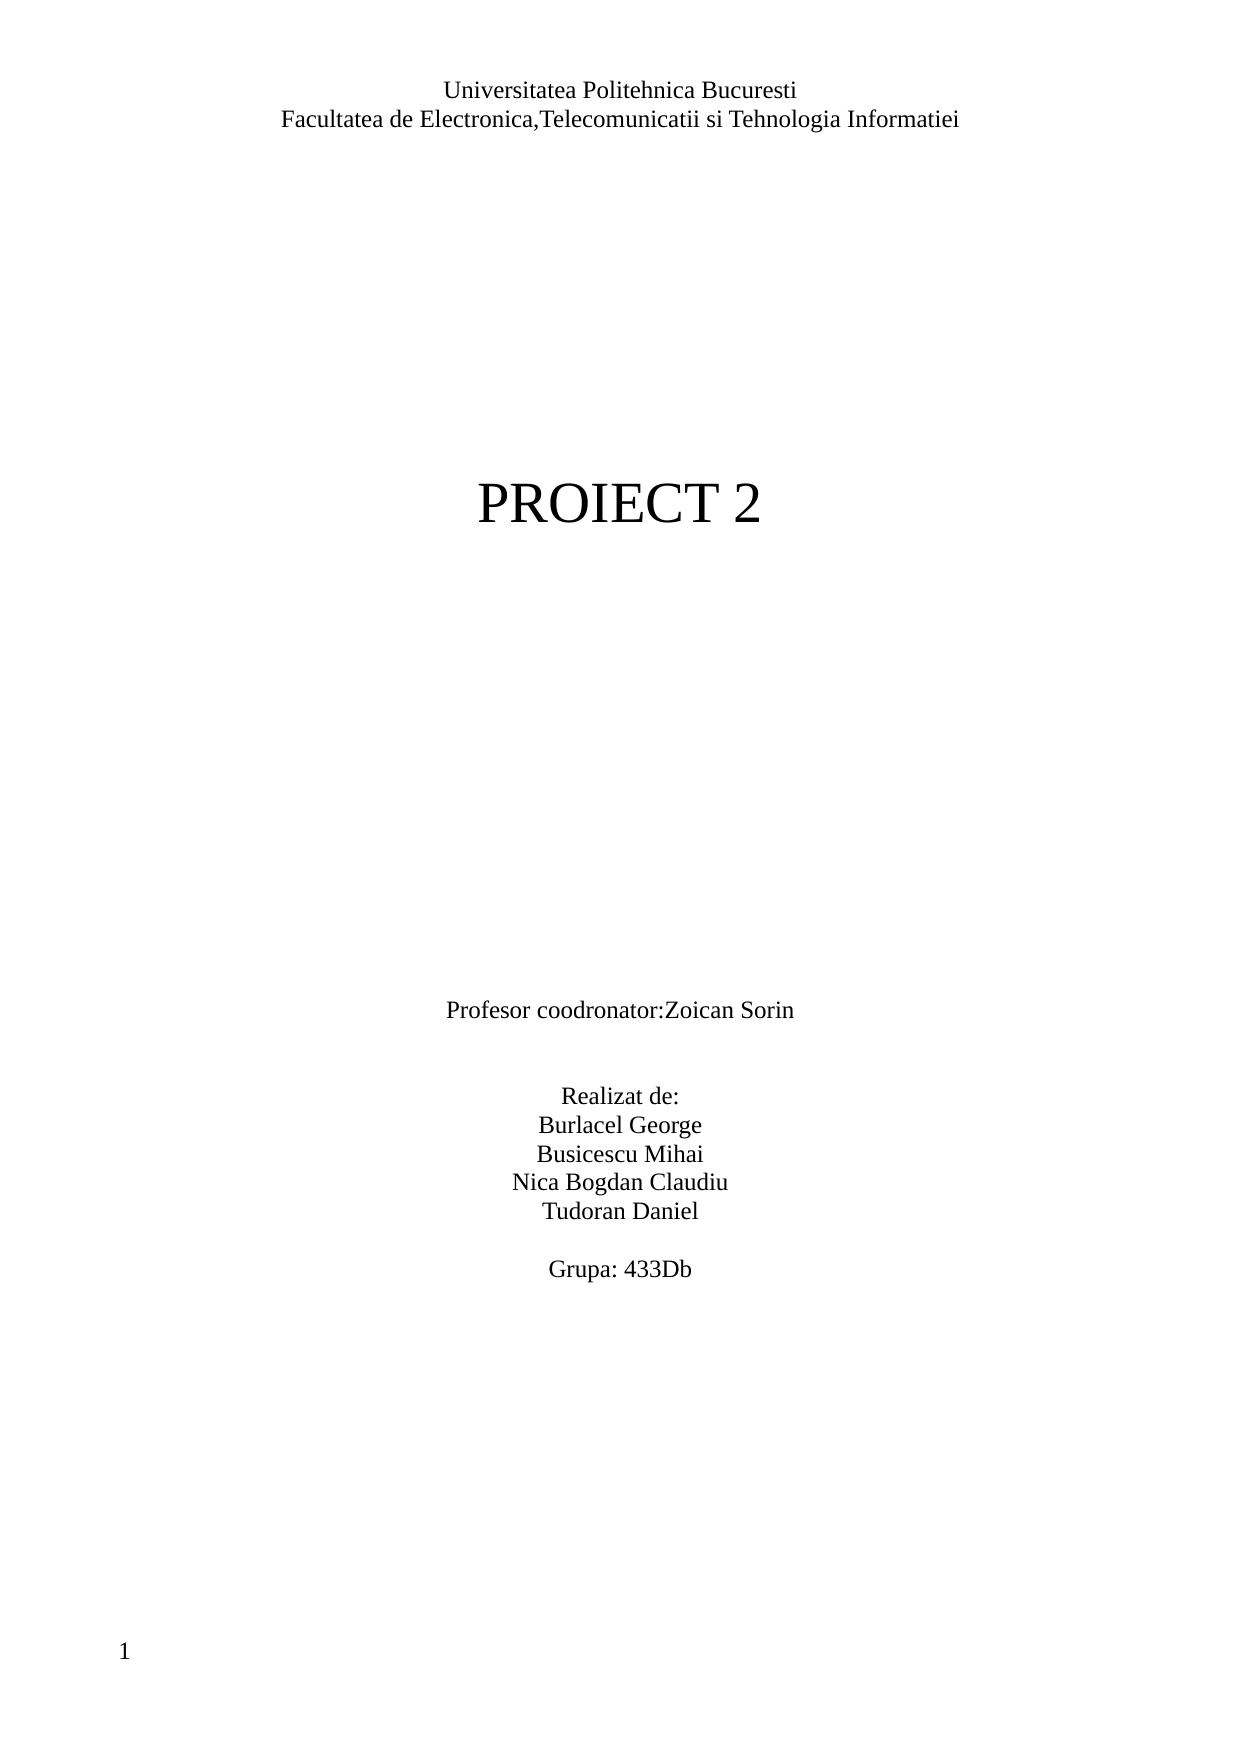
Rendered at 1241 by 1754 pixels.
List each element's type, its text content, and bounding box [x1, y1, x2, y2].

text Grupa: 433Db [118, 1254, 1122, 1282]
text Tudoran Daniel [118, 1196, 1122, 1225]
text Burlacel George [118, 1110, 1122, 1139]
text Nica Bogdan Claudiu [118, 1167, 1122, 1196]
text Universitatea Politehnica Bucuresti [118, 75, 1122, 104]
text PROIECT 2 [118, 468, 1122, 535]
text Facultatea de Electronica,Telecomunicatii si Tehnologia Informatiei [118, 104, 1122, 132]
text Realizat de: [118, 1081, 1122, 1110]
text Profesor coodronator:Zoican Sorin [118, 995, 1122, 1024]
text Busicescu Mihai [118, 1139, 1122, 1167]
